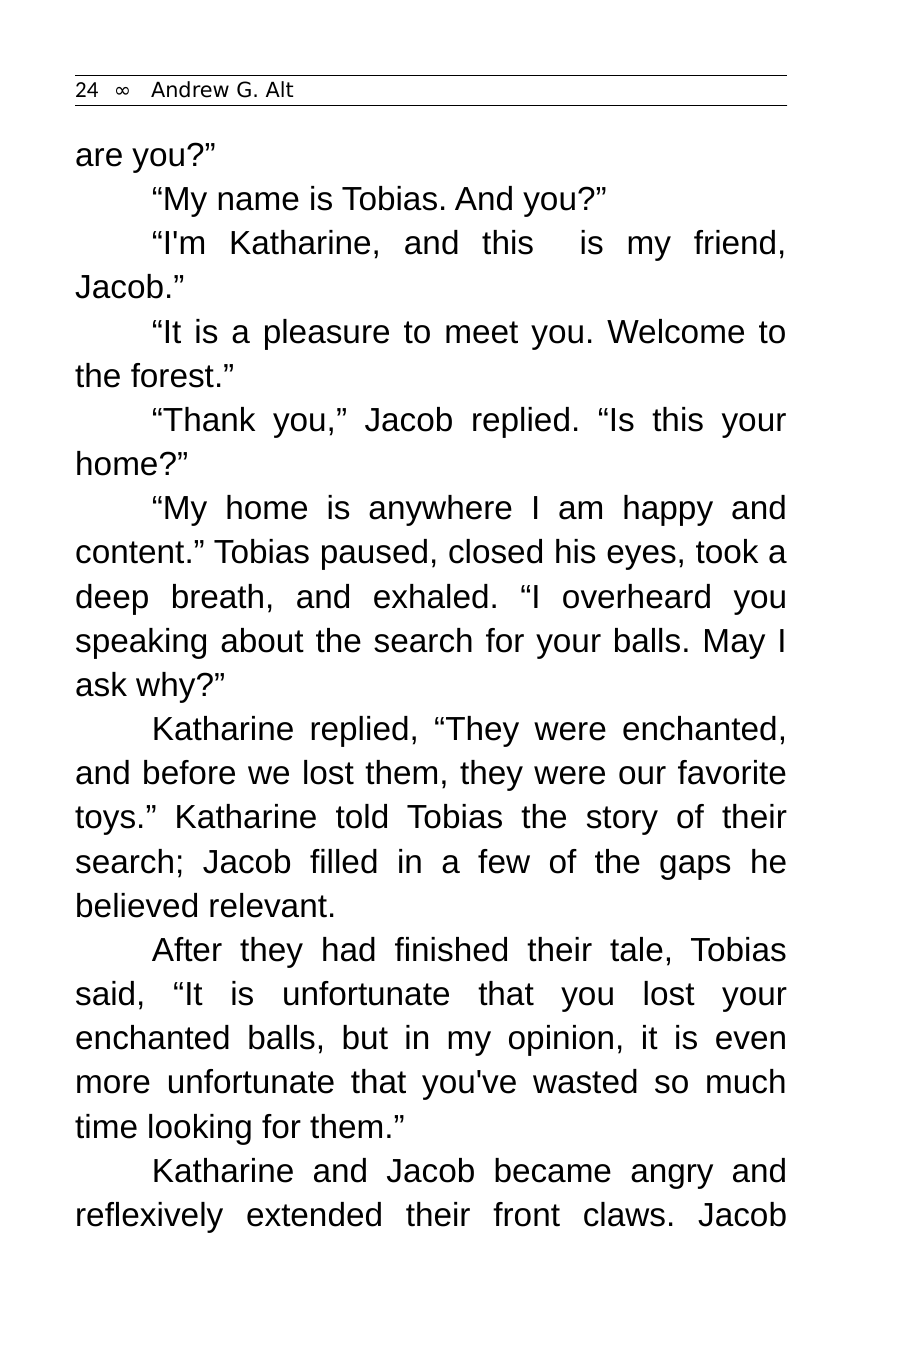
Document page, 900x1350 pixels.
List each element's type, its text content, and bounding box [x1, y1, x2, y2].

text “My home is anywhere I am happy and content.” Tobias paused, closed his eyes, took a deep breath, and exhaled. “I overheard you speaking about the search for your balls. May I ask why?” [75, 488, 787, 703]
text Katharine replied, “They were enchanted, and before we lost them, they were our favorite toys.” Katharine told Tobias the story of their search; Jacob filled in a few of the gaps he believed relevant. [75, 709, 787, 924]
text “Thank you,” Jacob replied. “Is this your home?” [75, 400, 787, 483]
text “I'm Katharine, and this is my friend, Jacob.” [75, 223, 787, 306]
text Katharine and Jacob became angry and reflexively extended their front claws. Jacob [75, 1151, 787, 1233]
text After they had finished their tale, Tobias said, “It is unfortunate that you lost your enchanted balls, but in my opinion, it is even more unfortunate that you've wasted so much time looking for them.” [75, 930, 787, 1145]
text “My name is Tobias. And you?” [75, 179, 787, 218]
text “It is a pleasure to meet you. Welcome to the forest.” [75, 312, 787, 394]
text are you?” [75, 135, 787, 173]
